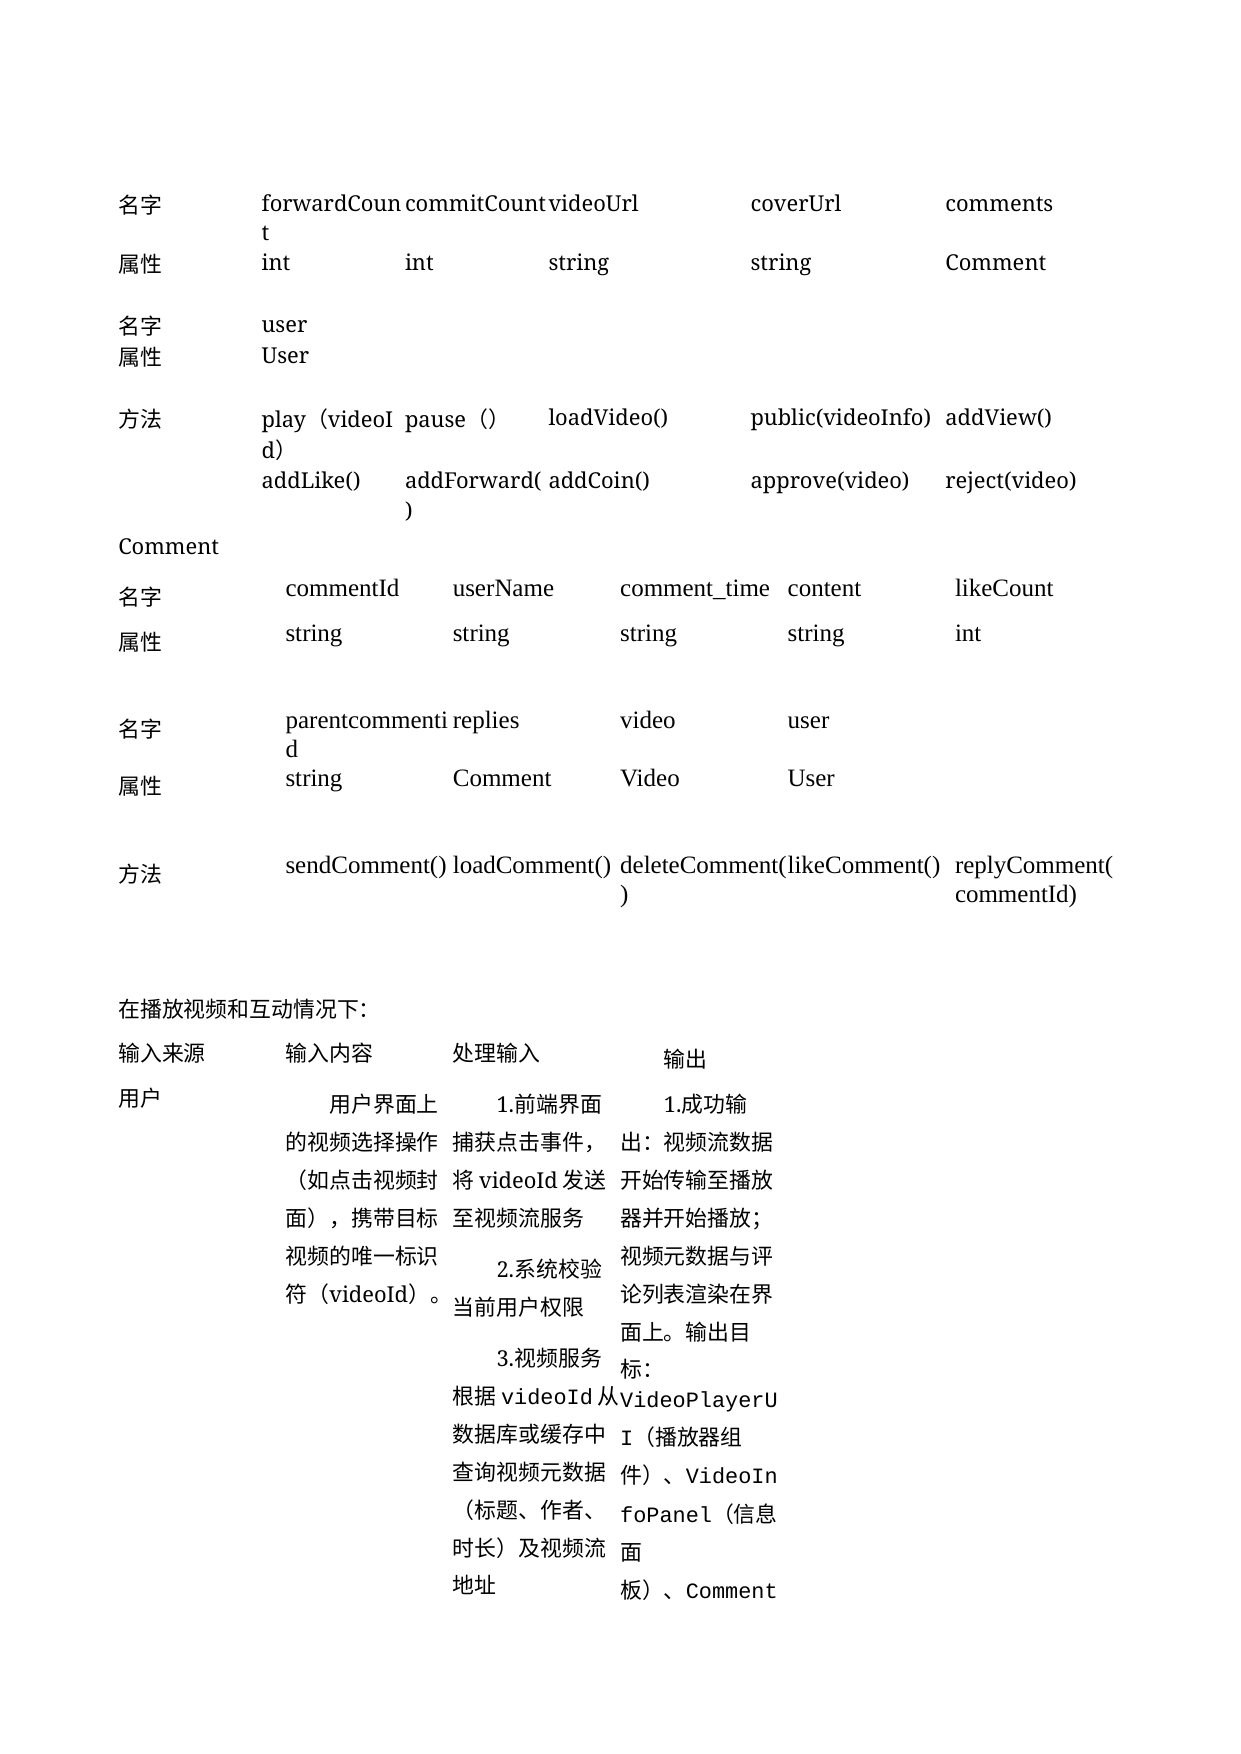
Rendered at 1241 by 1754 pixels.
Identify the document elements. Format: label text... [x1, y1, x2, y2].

table_cell 属性 [118, 247, 261, 279]
text 在播放视频和互动情况下： [118, 992, 1122, 1023]
table_cell video [620, 705, 787, 763]
table_cell comments [945, 188, 1122, 247]
table_cell forwardCount [261, 188, 405, 247]
table_cell [788, 808, 955, 850]
table_cell [118, 372, 261, 402]
table_cell reject(video) [945, 465, 1122, 525]
table_cell [453, 663, 620, 705]
table_cell [405, 279, 548, 309]
table_cell [620, 663, 787, 705]
table_cell [750, 309, 945, 340]
table_cell parentcommentid [285, 705, 453, 763]
table_cell likeComment() [788, 850, 955, 908]
table_cell string [548, 247, 750, 279]
table_cell string [788, 618, 955, 663]
table_cell user [261, 309, 405, 340]
table_cell [118, 465, 261, 525]
table_header 处理输入 [453, 1036, 620, 1081]
table_cell [261, 279, 405, 309]
table_cell addView() [945, 402, 1122, 465]
table_cell [453, 808, 620, 850]
table_cell loadComment() [453, 850, 620, 908]
table_cell [405, 372, 548, 402]
table_cell 方法 [118, 850, 285, 908]
table_cell [405, 340, 548, 372]
table_cell commitCount [405, 188, 548, 247]
table_cell loadVideo() [548, 402, 750, 465]
table_cell [285, 808, 453, 850]
table_cell play（videoId） [261, 402, 405, 465]
table_header 输出 [620, 1036, 787, 1081]
table_cell 属性 [118, 340, 261, 372]
table_cell 1.成功输出：视频流数据开始传输至播放器并开始播放；视频元数据与评论列表渲染在界面上。输出目标：VideoPlayerUI（播放器组件）、VideoInfoPanel（信息面板）、Comment [620, 1081, 787, 1605]
table_cell addForward() [405, 465, 548, 525]
table_header 名字 [118, 574, 285, 618]
table_header 输入内容 [285, 1036, 453, 1081]
table_cell 名字 [118, 188, 261, 247]
table_cell replyComment(commentId) [955, 850, 1122, 908]
table_cell [548, 372, 750, 402]
table_cell [285, 663, 453, 705]
table_cell [261, 372, 405, 402]
table_cell [405, 309, 548, 340]
table_header 输入来源 [118, 1036, 285, 1081]
table_cell 名字 [118, 705, 285, 763]
table_cell string [285, 618, 453, 663]
table_header likeCount [955, 574, 1122, 618]
table_cell [955, 808, 1122, 850]
table_cell sendComment() [285, 850, 453, 908]
table_cell replies [453, 705, 620, 763]
table_cell int [955, 618, 1122, 663]
table_cell Comment [945, 247, 1122, 279]
table_header [955, 1036, 1122, 1081]
table_cell [750, 372, 945, 402]
table_cell 属性 [118, 618, 285, 663]
table_cell [548, 309, 750, 340]
table_cell string [453, 618, 620, 663]
table_cell string [750, 247, 945, 279]
table_cell int [261, 247, 405, 279]
table_cell [955, 1081, 1122, 1605]
table_cell public(videoInfo) [750, 402, 945, 465]
table_cell addLike() [261, 465, 405, 525]
table_cell User [788, 763, 955, 807]
table_cell [118, 279, 261, 309]
table_cell addCoin() [548, 465, 750, 525]
table_cell int [405, 247, 548, 279]
table_cell [548, 340, 750, 372]
table_header content [788, 574, 955, 618]
table_cell [788, 1081, 955, 1605]
table_cell user [788, 705, 955, 763]
table_cell pause（） [405, 402, 548, 465]
table_cell User [261, 340, 405, 372]
table_cell [955, 763, 1122, 807]
table_cell [945, 309, 1122, 340]
table_cell [118, 808, 285, 850]
table_cell [118, 663, 285, 705]
table_cell deleteComment() [620, 850, 787, 908]
table_header comment_time [620, 574, 787, 618]
text Comment [118, 531, 1122, 561]
table_cell [945, 279, 1122, 309]
table_cell [955, 663, 1122, 705]
table_cell Comment [453, 763, 620, 807]
table_cell 方法 [118, 402, 261, 465]
table_cell string [620, 618, 787, 663]
table_cell 用户 [118, 1081, 285, 1605]
table_cell 名字 [118, 309, 261, 340]
table_header userName [453, 574, 620, 618]
table_cell [548, 279, 750, 309]
table_cell approve(video) [750, 465, 945, 525]
table_cell [750, 340, 945, 372]
table_cell string [285, 763, 453, 807]
table_cell coverUrl [750, 188, 945, 247]
table_cell 属性 [118, 763, 285, 807]
table_cell Video [620, 763, 787, 807]
table_cell [945, 340, 1122, 372]
table_cell [750, 279, 945, 309]
table_cell videoUrl [548, 188, 750, 247]
table_cell [945, 372, 1122, 402]
table_cell [788, 663, 955, 705]
table_cell [955, 705, 1122, 763]
table_cell 用户界面上的视频选择操作（如点击视频封面），携带目标视频的唯一标识符（videoId）。 [285, 1081, 453, 1605]
table_cell [620, 808, 787, 850]
table_header commentId [285, 574, 453, 618]
table_cell 1.前端界面捕获点击事件，将videoId发送至视频流服务 2.系统校验当前用户权限 3.视频服务根据videoId从数据库或缓存中查询视频元数据（标题、作者、时长）及视频流地址 [453, 1081, 620, 1605]
table_header [788, 1036, 955, 1081]
